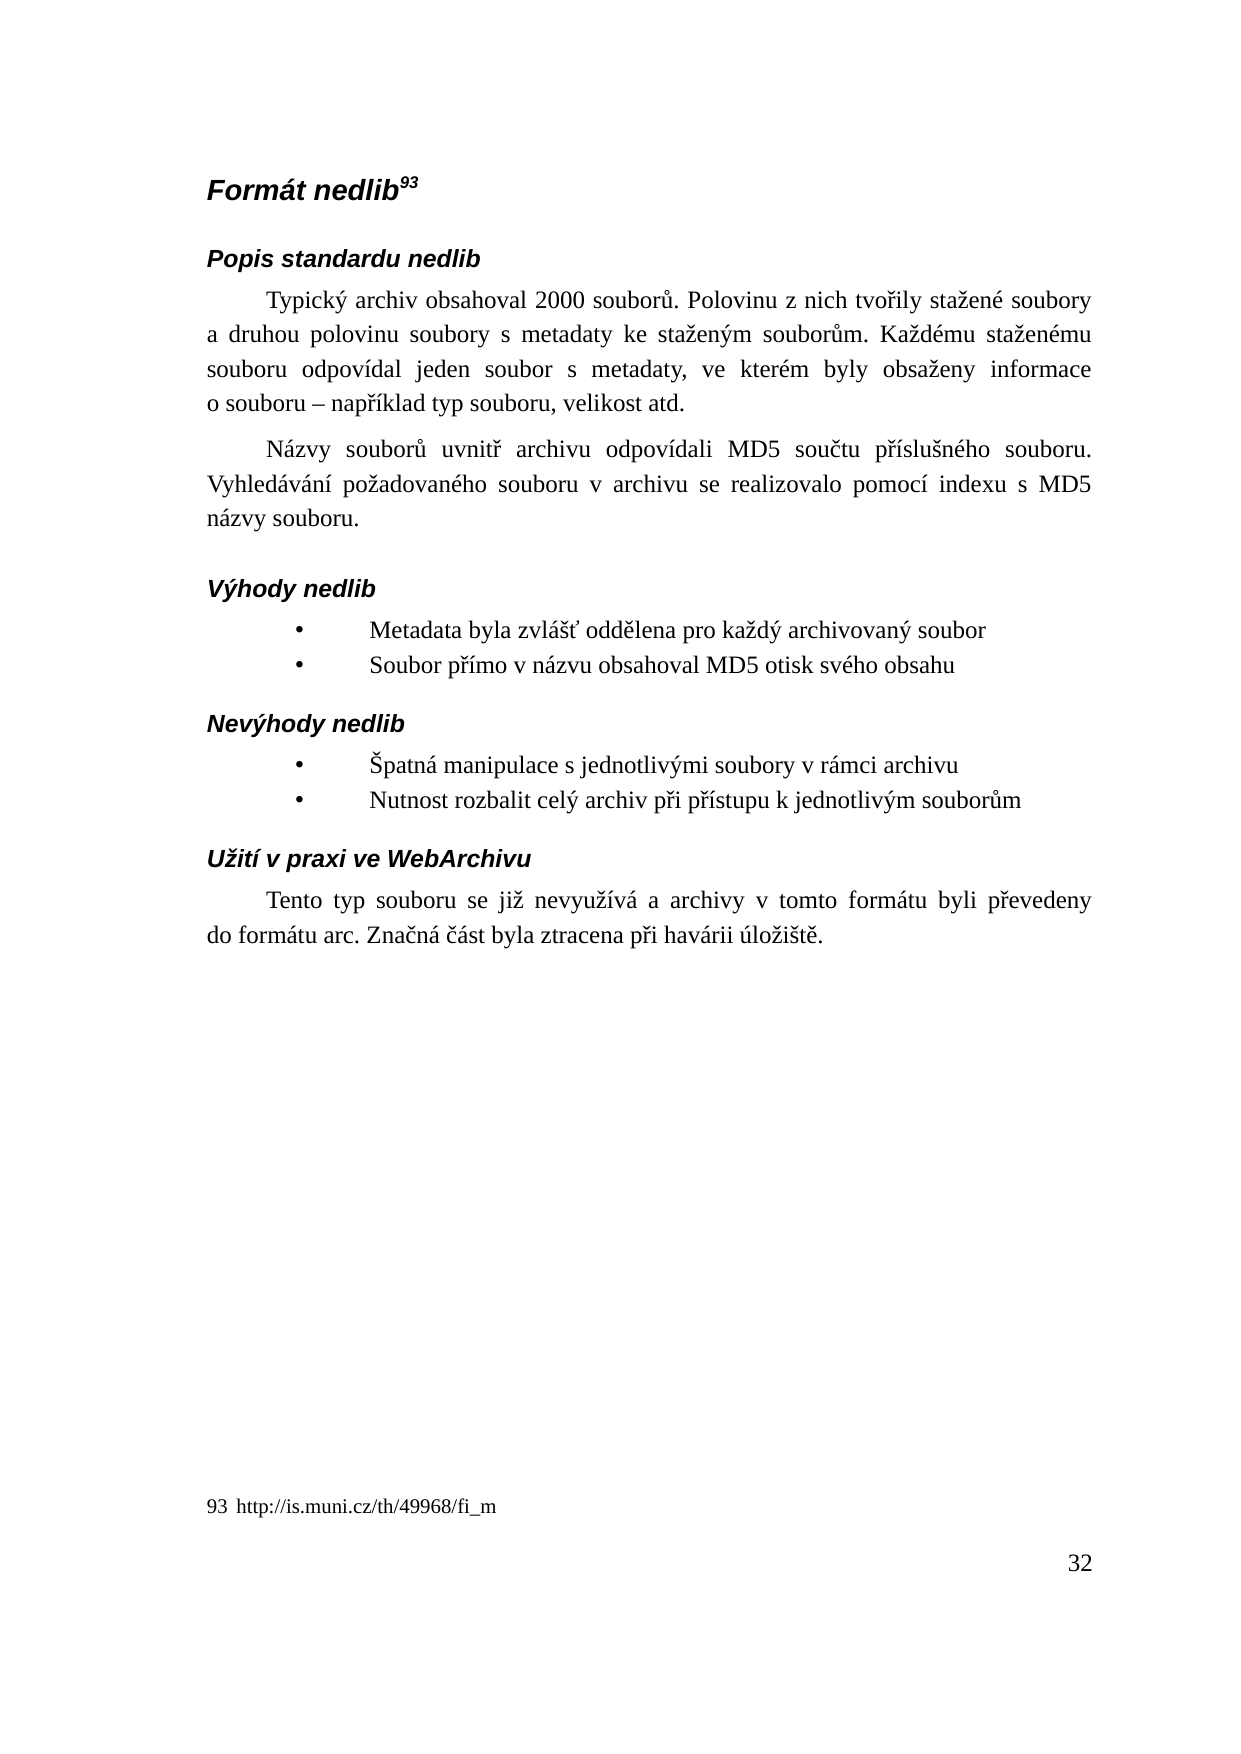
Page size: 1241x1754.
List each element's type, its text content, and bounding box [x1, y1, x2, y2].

subtitle Výhody nedlib [207, 574, 1093, 603]
subtitle Formát nedlib [207, 173, 1093, 206]
subtitle Popis standardu nedlib [207, 244, 1093, 272]
list Soubor přímo v názvu obsahoval MD5 otisk svého obsahu [295, 650, 1093, 679]
list Nutnost rozbalit celý archiv při přístupu k jednotlivým souborům [295, 785, 1093, 814]
text http://is.muni.cz/th/49968/fi_m [207, 1494, 1093, 1518]
text Typický archiv obsahoval 2000 souborů. Polovinu z nich tvořily stažené soubory a druhou polovinu soubory s metadaty ke staženým souborům. Každému staženému souboru odpovídal jeden soubor s metadaty, ve kterém byly obsaženy informace o souboru – například typ souboru, velikost atd. [207, 285, 1093, 417]
list Metadata byla zvlášť oddělena pro každý archivovaný soubor [295, 616, 1093, 644]
subtitle Užití v praxi ve WebArchivu [207, 844, 1093, 873]
text Tento typ souboru se již nevyužívá a archivy v tomto formátu byli převedeny do formátu arc. Značná část byla ztracena při havárii úložiště. [207, 886, 1093, 949]
subtitle Nevýhody nedlib [207, 709, 1093, 738]
text Názvy souborů uvnitř archivu odpovídali MD5 součtu příslušného souboru. Vyhledávání požadovaného souboru v archivu se realizovalo pomocí indexu s MD5 názvy souboru. [207, 434, 1093, 532]
list Špatná manipulace s jednotlivými soubory v rámci archivu [295, 751, 1093, 779]
